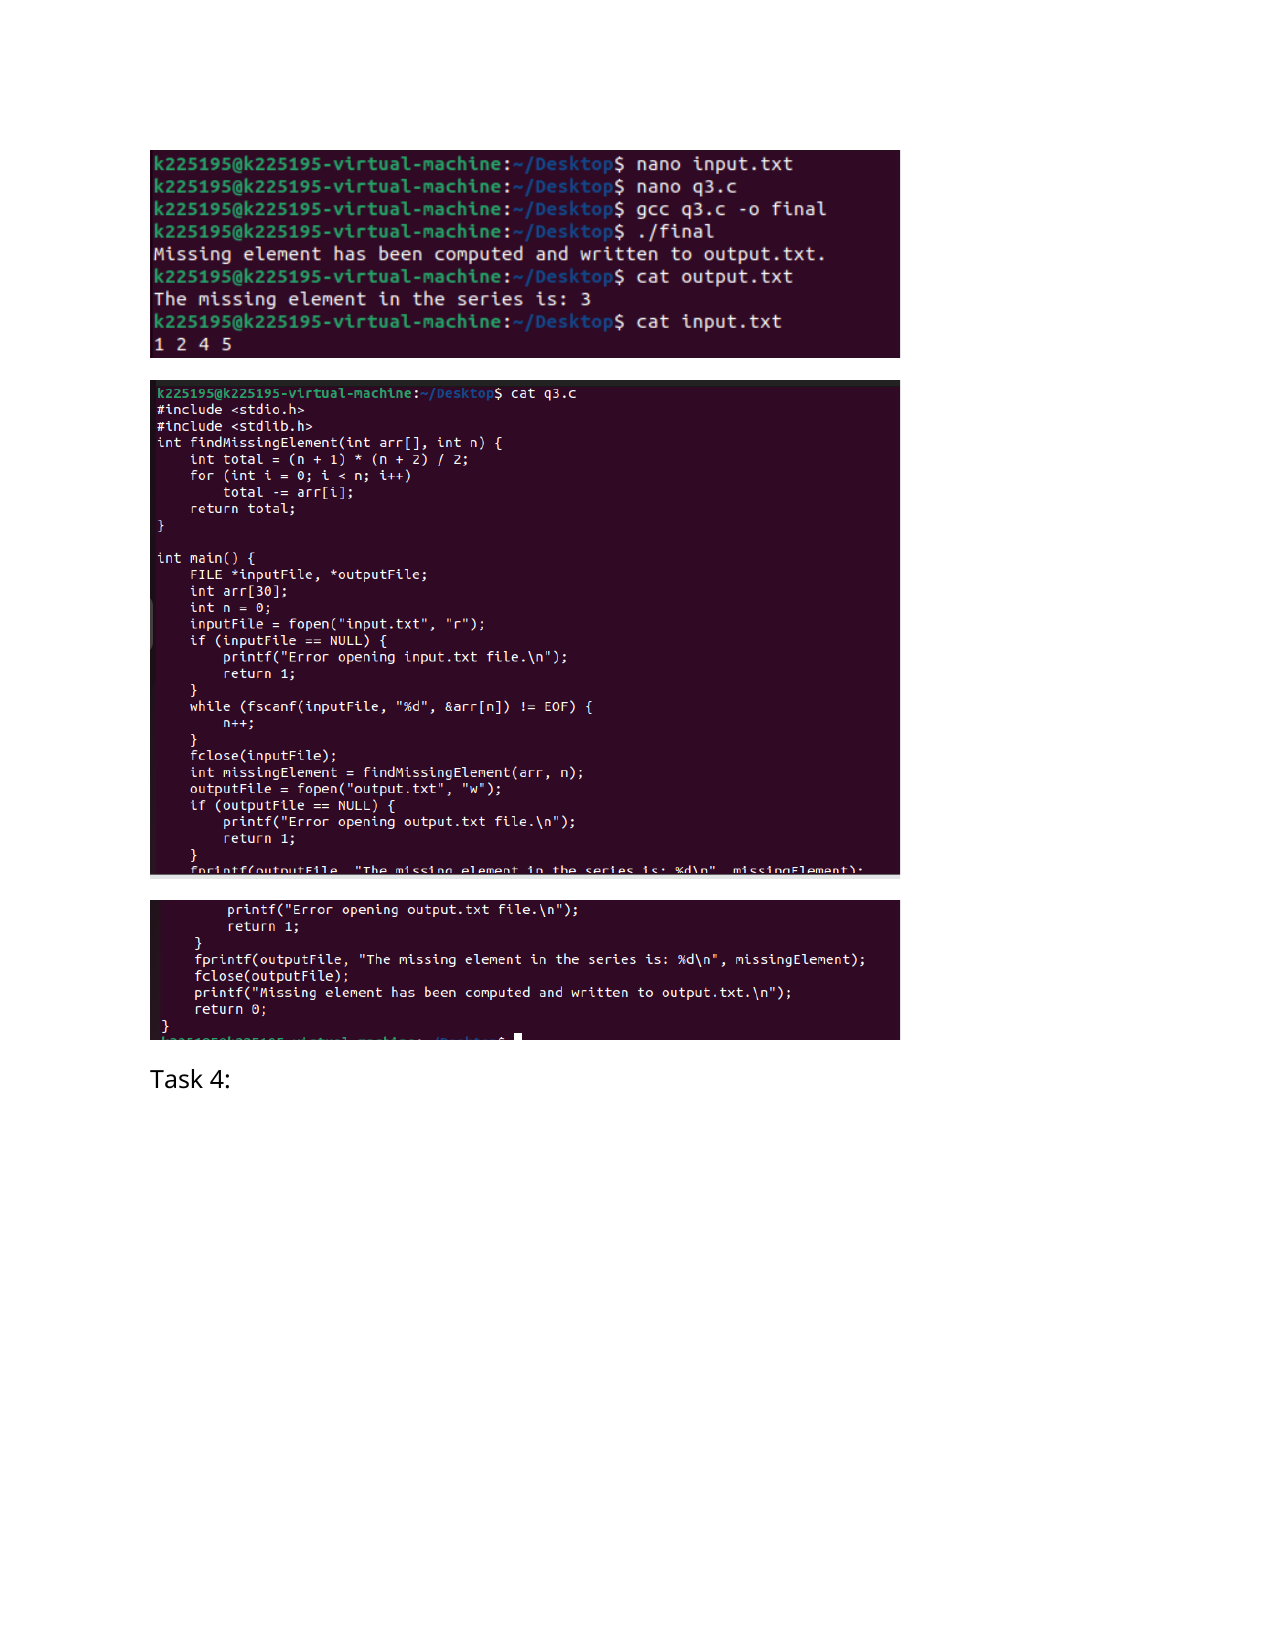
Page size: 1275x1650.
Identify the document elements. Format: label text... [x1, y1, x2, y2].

text Task 4: [150, 1062, 1125, 1096]
